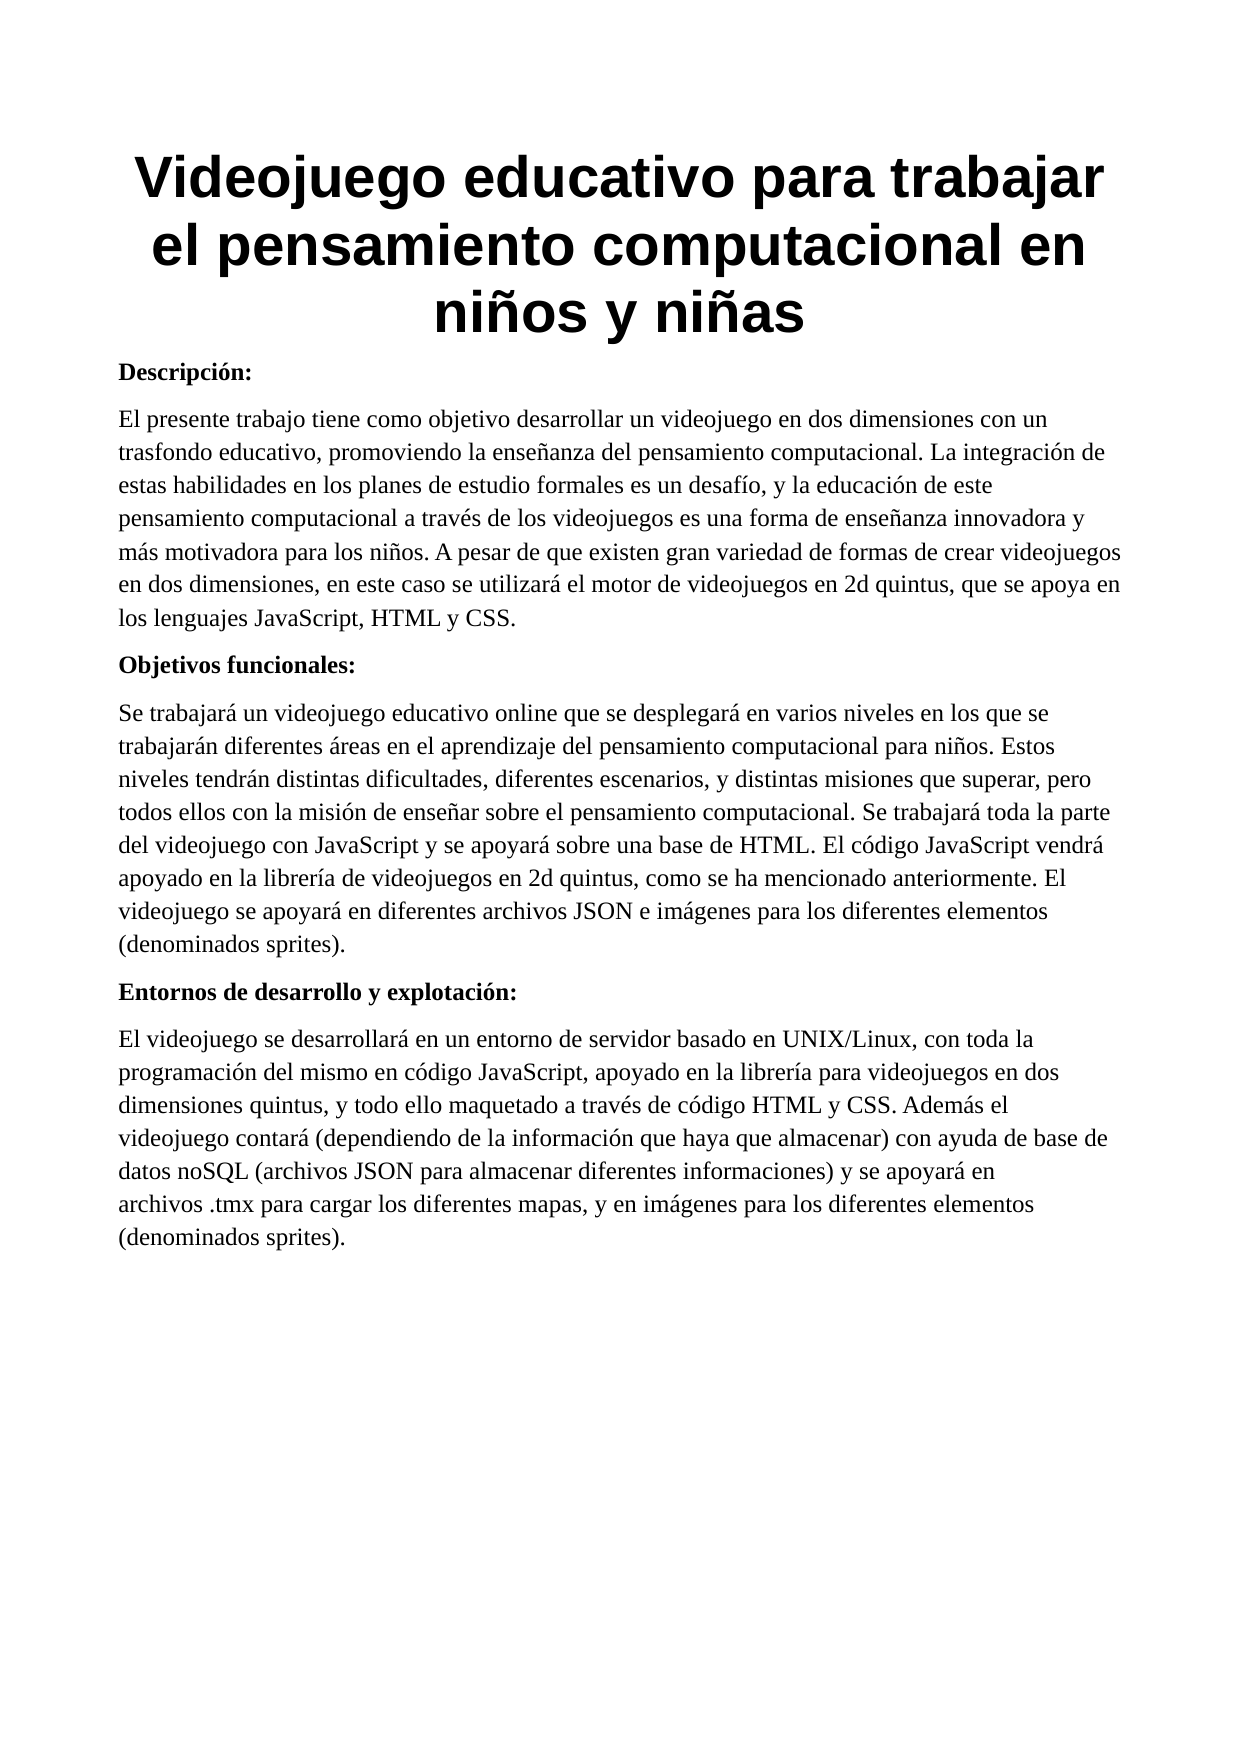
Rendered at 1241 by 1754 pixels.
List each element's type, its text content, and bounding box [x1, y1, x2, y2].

text El presente trabajo tiene como objetivo desarrollar un videojuego en dos dimensiones con un trasfondo educativo, promoviendo la enseñanza del pensamiento computacional. La integración de estas habilidades en los planes de estudio formales es un desafío, y la educación de este pensamiento computacional a través de los videojuegos es una forma de enseñanza innovadora y más motivadora para los niños. A pesar de que existen gran variedad de formas de crear videojuegos en dos dimensiones, en este caso se utilizará el motor de videojuegos en 2d quintus, que se apoya en los lenguajes JavaScript, HTML y CSS. [118, 404, 1122, 631]
text Entornos de desarrollo y explotación: [118, 977, 1122, 1005]
text Objetivos funcionales: [118, 650, 1122, 679]
text Descripción: [118, 357, 1122, 386]
text Se trabajará un videojuego educativo online que se desplegará en varios niveles en los que se trabajarán diferentes áreas en el aprendizaje del pensamiento computacional para niños. Estos niveles tendrán distintas dificultades, diferentes escenarios, y distintas misiones que superar, pero todos ellos con la misión de enseñar sobre el pensamiento computacional. Se trabajará toda la parte del videojuego con JavaScript y se apoyará sobre una base de HTML. El código JavaScript vendrá apoyado en la librería de videojuegos en 2d quintus, como se ha mencionado anteriormente. El videojuego se apoyará en diferentes archivos JSON e imágenes para los diferentes elementos (denominados sprites). [118, 698, 1122, 958]
text El videojuego se desarrollará en un entorno de servidor basado en UNIX/Linux, con toda la programación del mismo en código JavaScript, apoyado en la librería para videojuegos en dos dimensiones quintus, y todo ello maquetado a través de código HTML y CSS. Además el videojuego contará (dependiendo de la información que haya que almacenar) con ayuda de base de datos noSQL (archivos JSON para almacenar diferentes informaciones) y se apoyará en archivos .tmx para cargar los diferentes mapas, y en imágenes para los diferentes elementos (denominados sprites). [118, 1024, 1122, 1251]
title Videojuego educativo para trabajar el pensamiento computacional en niños y niñas [118, 143, 1122, 344]
